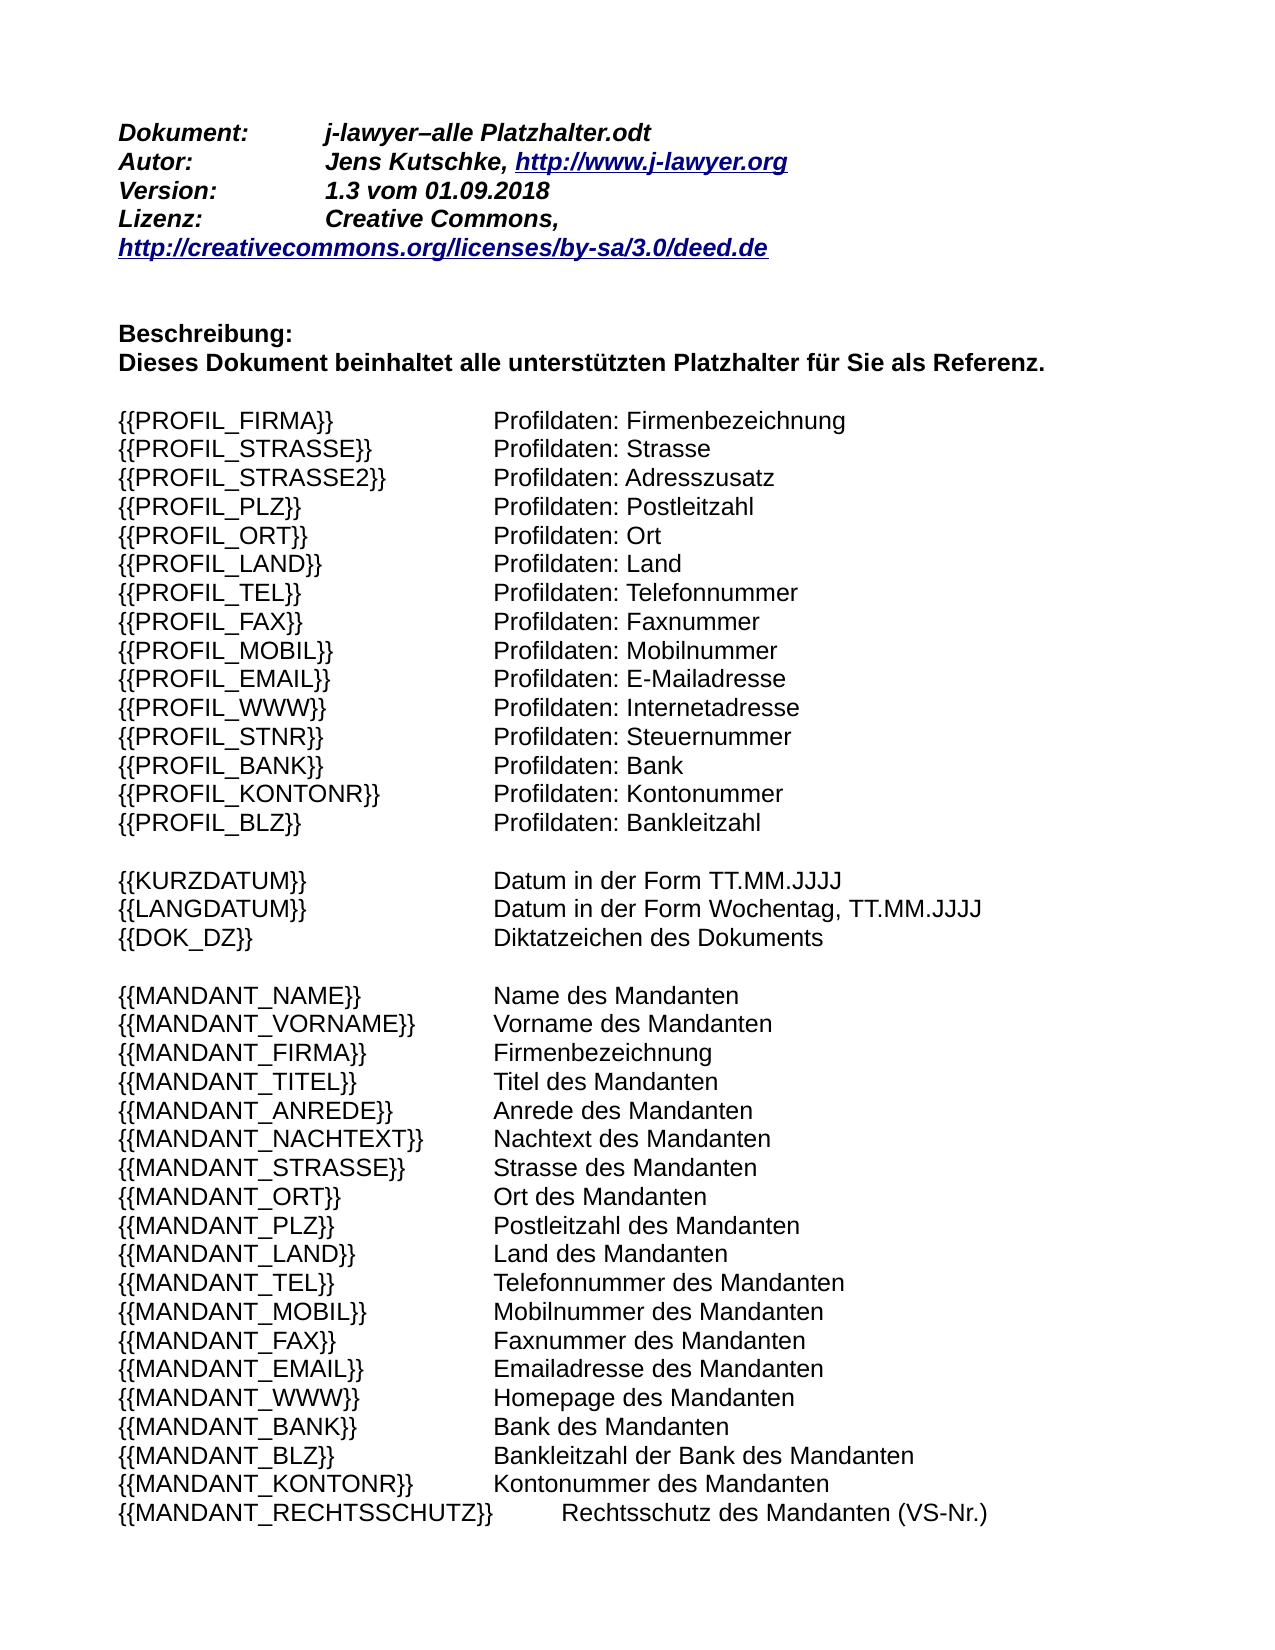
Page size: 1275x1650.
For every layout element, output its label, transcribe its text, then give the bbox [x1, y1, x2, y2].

text {{MANDANT_VORNAME}} Vorname des Mandanten [118, 1009, 1157, 1038]
text {{PROFIL_LAND}} Profildaten: Land [118, 549, 1157, 578]
text Lizenz: Creative Commons, http://creativecommons.org/licenses/by-sa/3.0/deed.de [118, 204, 1157, 262]
text {{MANDANT_FIRMA}} Firmenbezeichnung [118, 1038, 1157, 1067]
text {{PROFIL_FIRMA}} Profildaten: Firmenbezeichnung [118, 406, 1157, 434]
text {{MANDANT_RECHTSSCHUTZ}} Rechtsschutz des Mandanten (VS-Nr.) [118, 1498, 1157, 1527]
text {{MANDANT_NACHTEXT}} Nachtext des Mandanten [118, 1124, 1157, 1153]
text {{MANDANT_NAME}} Name des Mandanten [118, 981, 1157, 1009]
text {{MANDANT_BANK}} Bank des Mandanten [118, 1412, 1157, 1441]
text {{PROFIL_ORT}} Profildaten: Ort [118, 521, 1157, 549]
text {{MANDANT_STRASSE}} Strasse des Mandanten [118, 1153, 1157, 1182]
text {{MANDANT_BLZ}} Bankleitzahl der Bank des Mandanten [118, 1441, 1157, 1469]
text {{PROFIL_STNR}} Profildaten: Steuernummer [118, 722, 1157, 751]
text {{MANDANT_EMAIL}} Emailadresse des Mandanten [118, 1354, 1157, 1383]
text {{MANDANT_FAX}} Faxnummer des Mandanten [118, 1326, 1157, 1354]
text Beschreibung: [118, 319, 1157, 348]
text {{MANDANT_TEL}} Telefonnummer des Mandanten [118, 1268, 1157, 1297]
text {{MANDANT_KONTONR}} Kontonummer des Mandanten [118, 1469, 1157, 1498]
text {{PROFIL_BLZ}} Profildaten: Bankleitzahl [118, 808, 1157, 837]
text Dieses Dokument beinhaltet alle unterstützten Platzhalter für Sie als Referenz. [118, 348, 1157, 377]
text {{PROFIL_WWW}} Profildaten: Internetadresse [118, 693, 1157, 722]
text {{PROFIL_BANK}} Profildaten: Bank [118, 751, 1157, 779]
text {{KURZDATUM}} Datum in der Form TT.MM.JJJJ [118, 866, 1157, 894]
text {{PROFIL_EMAIL}} Profildaten: E-Mailadresse [118, 664, 1157, 693]
text {{PROFIL_STRASSE2}} Profildaten: Adresszusatz [118, 463, 1157, 492]
text {{PROFIL_KONTONR}} Profildaten: Kontonummer [118, 779, 1157, 808]
text {{DOK_DZ}} Diktatzeichen des Dokuments [118, 923, 1157, 952]
text {{PROFIL_PLZ}} Profildaten: Postleitzahl [118, 492, 1157, 521]
text Autor: Jens Kutschke, http://www.j-lawyer.org [118, 147, 1157, 176]
text {{MANDANT_TITEL}} Titel des Mandanten [118, 1067, 1157, 1096]
text {{LANGDATUM}} Datum in der Form Wochentag, TT.MM.JJJJ [118, 894, 1157, 923]
text {{PROFIL_TEL}} Profildaten: Telefonnummer [118, 578, 1157, 607]
text {{PROFIL_MOBIL}} Profildaten: Mobilnummer [118, 636, 1157, 664]
text {{MANDANT_WWW}} Homepage des Mandanten [118, 1383, 1157, 1412]
text {{PROFIL_STRASSE}} Profildaten: Strasse [118, 434, 1157, 463]
text {{MANDANT_ORT}} Ort des Mandanten [118, 1182, 1157, 1211]
text {{MANDANT_ANREDE}} Anrede des Mandanten [118, 1096, 1157, 1124]
text {{MANDANT_PLZ}} Postleitzahl des Mandanten [118, 1211, 1157, 1239]
text {{MANDANT_MOBIL}} Mobilnummer des Mandanten [118, 1297, 1157, 1326]
text Dokument: j-lawyer–alle Platzhalter.odt [118, 118, 1157, 147]
text {{MANDANT_LAND}} Land des Mandanten [118, 1239, 1157, 1268]
text Version: 1.3 vom 01.09.2018 [118, 176, 1157, 204]
text {{PROFIL_FAX}} Profildaten: Faxnummer [118, 607, 1157, 636]
